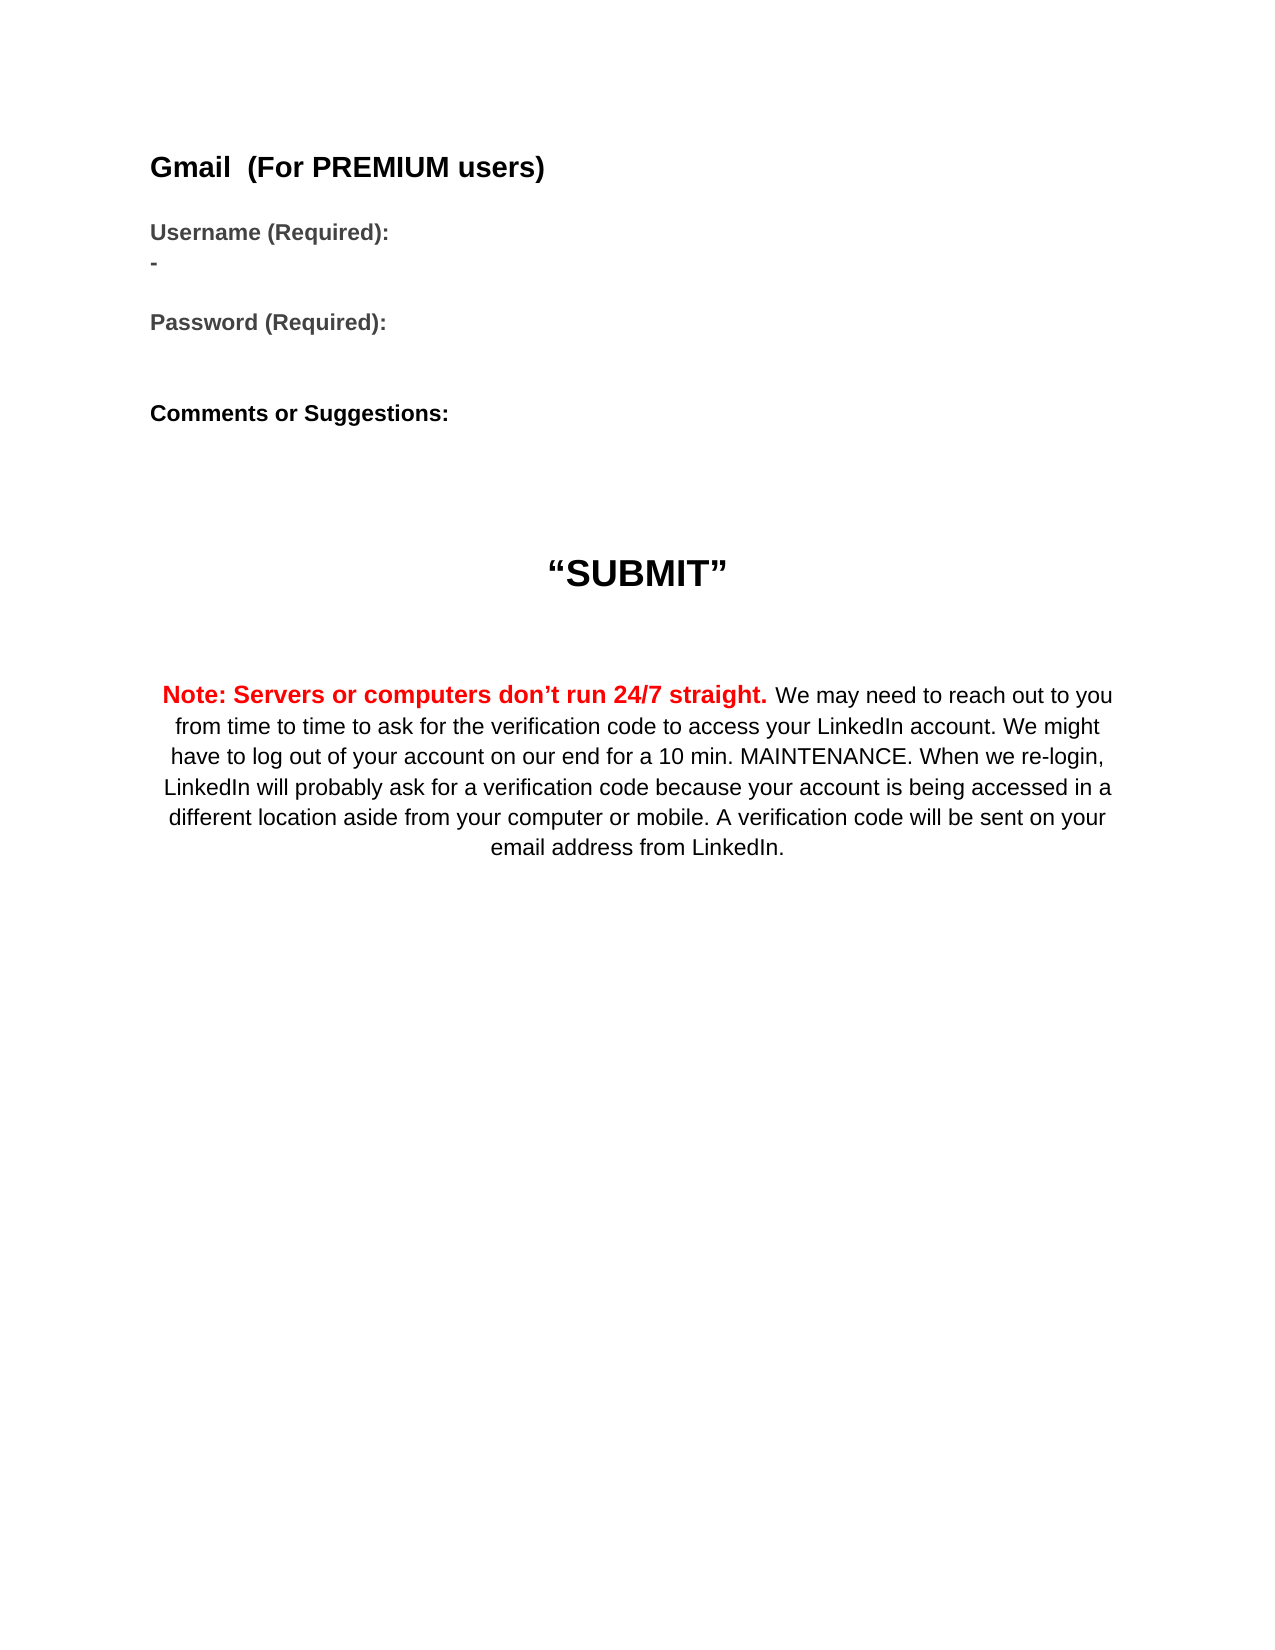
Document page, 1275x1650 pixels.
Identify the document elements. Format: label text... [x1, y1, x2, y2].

text “SUBMIT” [150, 551, 1125, 594]
text Comments or Suggestions: [150, 400, 1125, 426]
text Gmail (For PREMIUM users) [150, 150, 1125, 183]
text Note: Servers or computers don’t run 24/7 straight. We may need to reach out to you from time to time to ask for the verification code to access your LinkedIn account. We might have to log out of your account on our end for a 10 min. MAINTENANCE. When we re-login, LinkedIn will probably ask for a verification code because your account is being accessed in a different location aside from your computer or mobile. A verification code will be sent on your email address from LinkedIn. [150, 680, 1125, 860]
text - [150, 249, 1125, 275]
text Username (Required): [150, 219, 1125, 245]
text Password (Required): [150, 309, 1125, 336]
